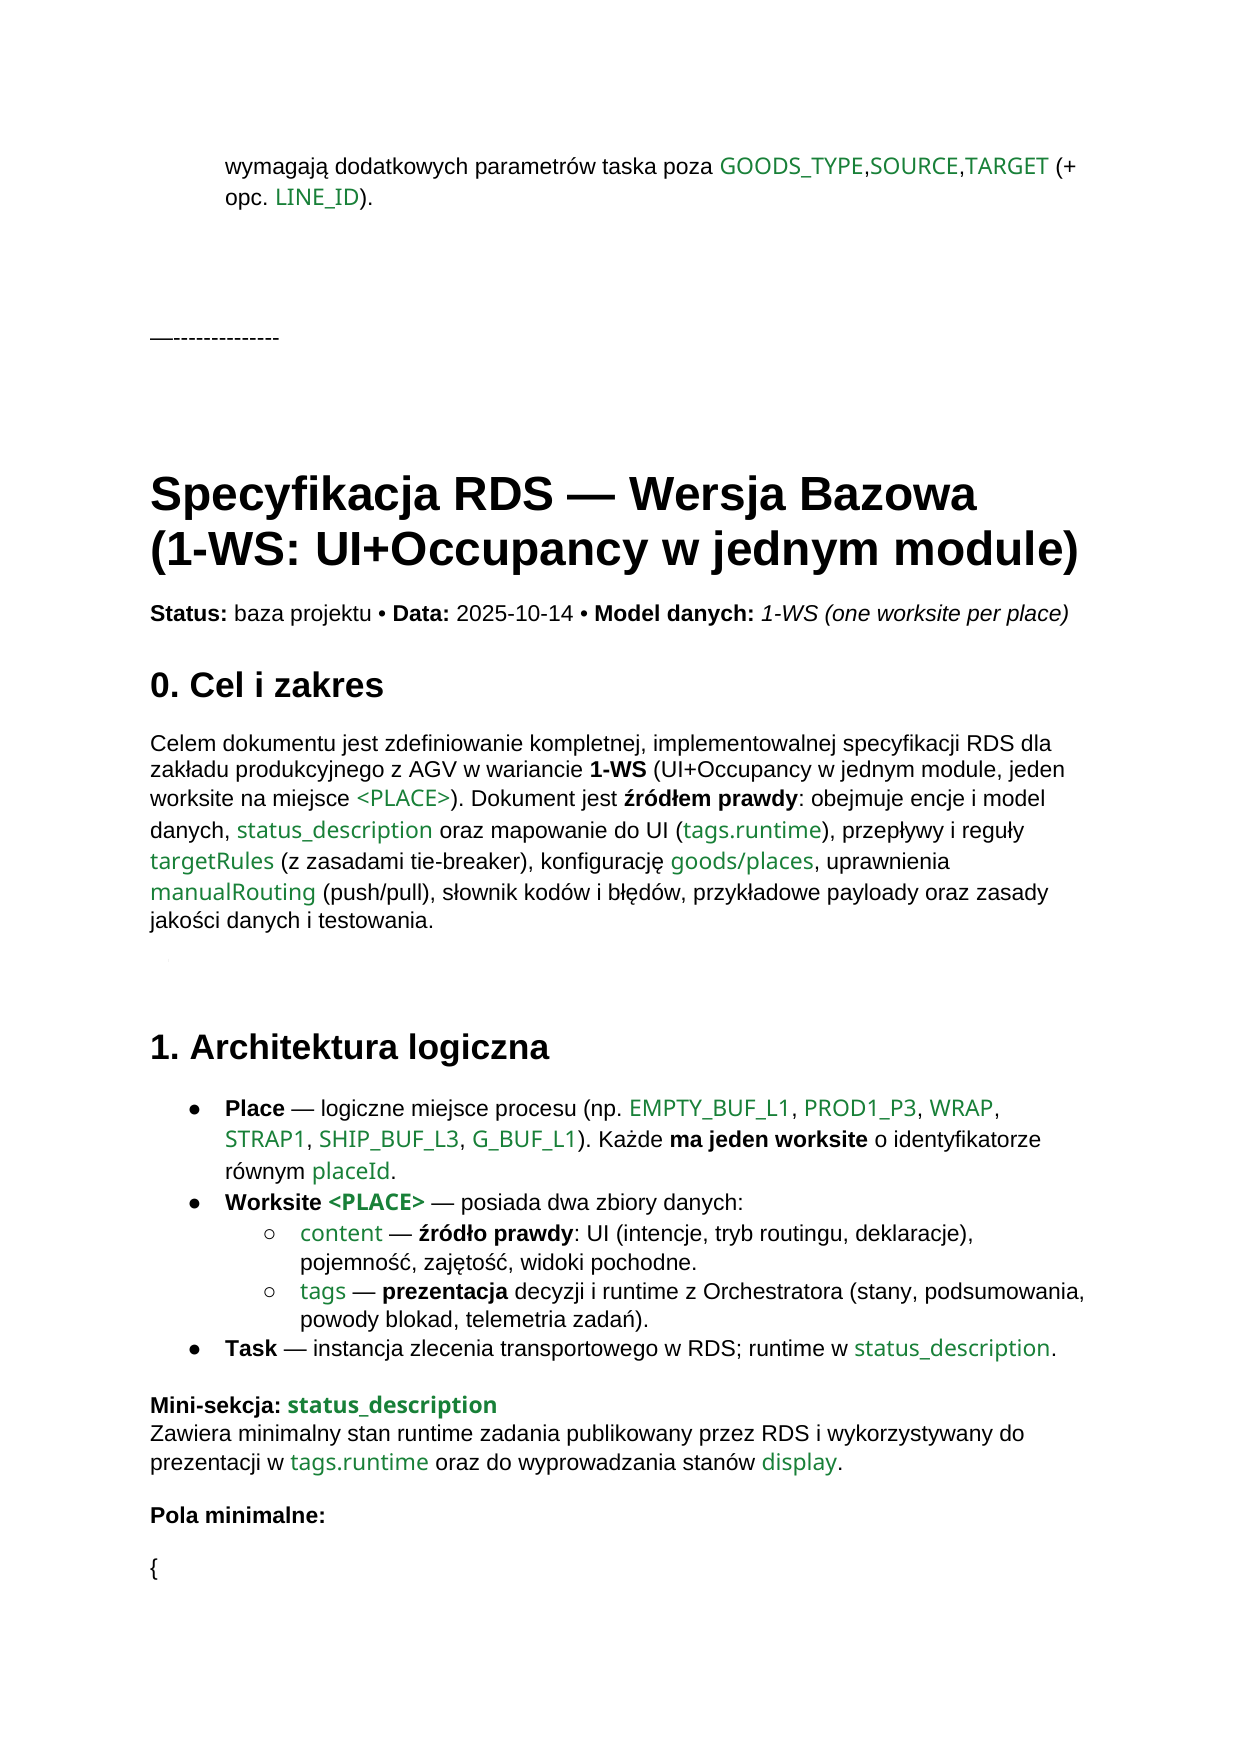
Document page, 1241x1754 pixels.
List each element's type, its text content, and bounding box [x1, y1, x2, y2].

list content — źródło prawdy: UI (intencje, tryb routingu, deklaracje), pojemność, zajętość, widoki pochodne. [262, 1217, 1090, 1275]
subtitle 0. Cel i zakres [150, 664, 1090, 705]
text Status: baza projektu • Data: 2025‑10‑14 • Model danych: 1‑WS (one worksite per place) [150, 600, 1090, 626]
list Place — logiczne miejsce procesu (np. EMPTY_BUF_L1, PROD1_P3, WRAP, STRAP1, SHIP_BUF_L3, G_BUF_L1). Każde ma jeden worksite o identyfikatorze równym placeId. [187, 1092, 1090, 1186]
text —-------------- [150, 324, 1090, 351]
subtitle 1. Architektura logiczna [150, 1026, 1090, 1067]
text Mini‑sekcja: status_description Zawiera minimalny stan runtime zadania publikowany przez RDS i wykorzystywany do prezentacji w tags.runtime oraz do wyprowadzania stanów display. [150, 1389, 1090, 1477]
list Task — instancja zlecenia transportowego w RDS; runtime w status_description. [187, 1332, 1090, 1364]
text { [150, 1554, 1090, 1580]
list wymagają dodatkowych parametrów taska poza GOODS_TYPE,SOURCE,TARGET (+ opc. LINE_ID). [187, 150, 1090, 239]
list tags — prezentacja decyzji i runtime z Orchestratora (stany, podsumowania, powody blokad, telemetria zadań). [262, 1275, 1090, 1332]
subtitle Specyfikacja RDS — Wersja Bazowa (1‑WS: UI+Occupancy w jednym module) [150, 465, 1090, 575]
list Worksite <PLACE> — posiada dwa zbiory danych: [187, 1186, 1090, 1217]
text Celem dokumentu jest zdefiniowanie kompletnej, implementowalnej specyfikacji RDS dla zakładu produkcyjnego z AGV w wariancie 1‑WS (UI+Occupancy w jednym module, jeden worksite na miejsce <PLACE>). Dokument jest źródłem prawdy: obejmuje encje i model danych, status_description oraz mapowanie do UI (tags.runtime), przepływy i reguły targetRules (z zasadami tie‑breaker), konfigurację goods/places, uprawnienia manualRouting (push/pull), słownik kodów i błędów, przykładowe payloady oraz zasady jakości danych i testowania. [150, 730, 1090, 934]
text Pola minimalne: [150, 1502, 1090, 1529]
